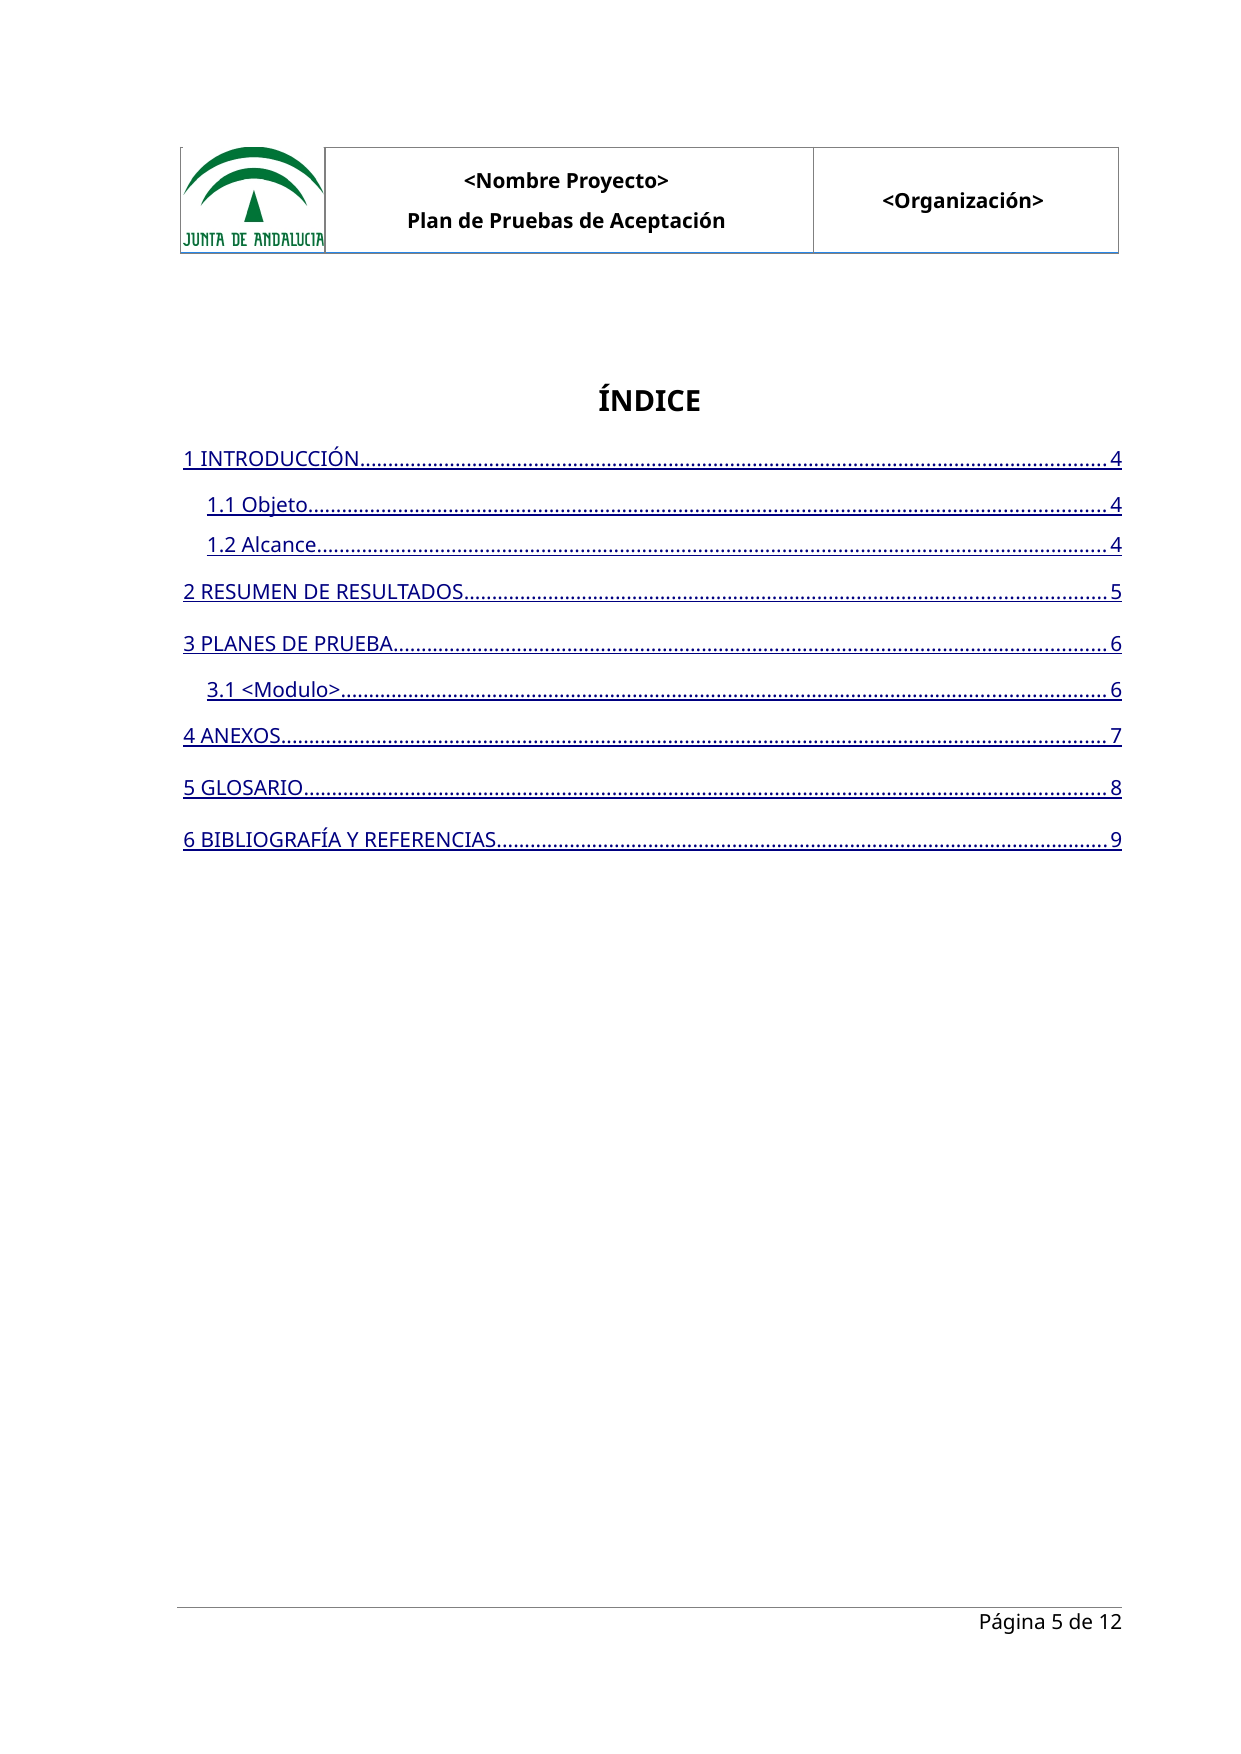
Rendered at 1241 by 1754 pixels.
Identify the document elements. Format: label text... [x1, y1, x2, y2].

text 2 RESUMEN DE RESULTADOS 5 [183, 577, 1122, 601]
text 4 ANEXOS 7 [183, 721, 1122, 745]
text 1.2 Alcance 4 [207, 531, 1122, 555]
picture [183, 147, 324, 246]
text 5 GLOSARIO 8 [183, 773, 1122, 797]
text 6 BIBLIOGRAFÍA Y REFERENCIAS 9 [183, 825, 1122, 849]
text 3.1 <Modulo> 6 [207, 675, 1122, 699]
subtitle ÍNDICE [177, 380, 1122, 420]
text 1 INTRODUCCIÓN 4 [183, 444, 1122, 468]
text 3 PLANES DE PRUEBA 6 [183, 629, 1122, 653]
text 1.1 Objeto 4 [207, 490, 1122, 514]
